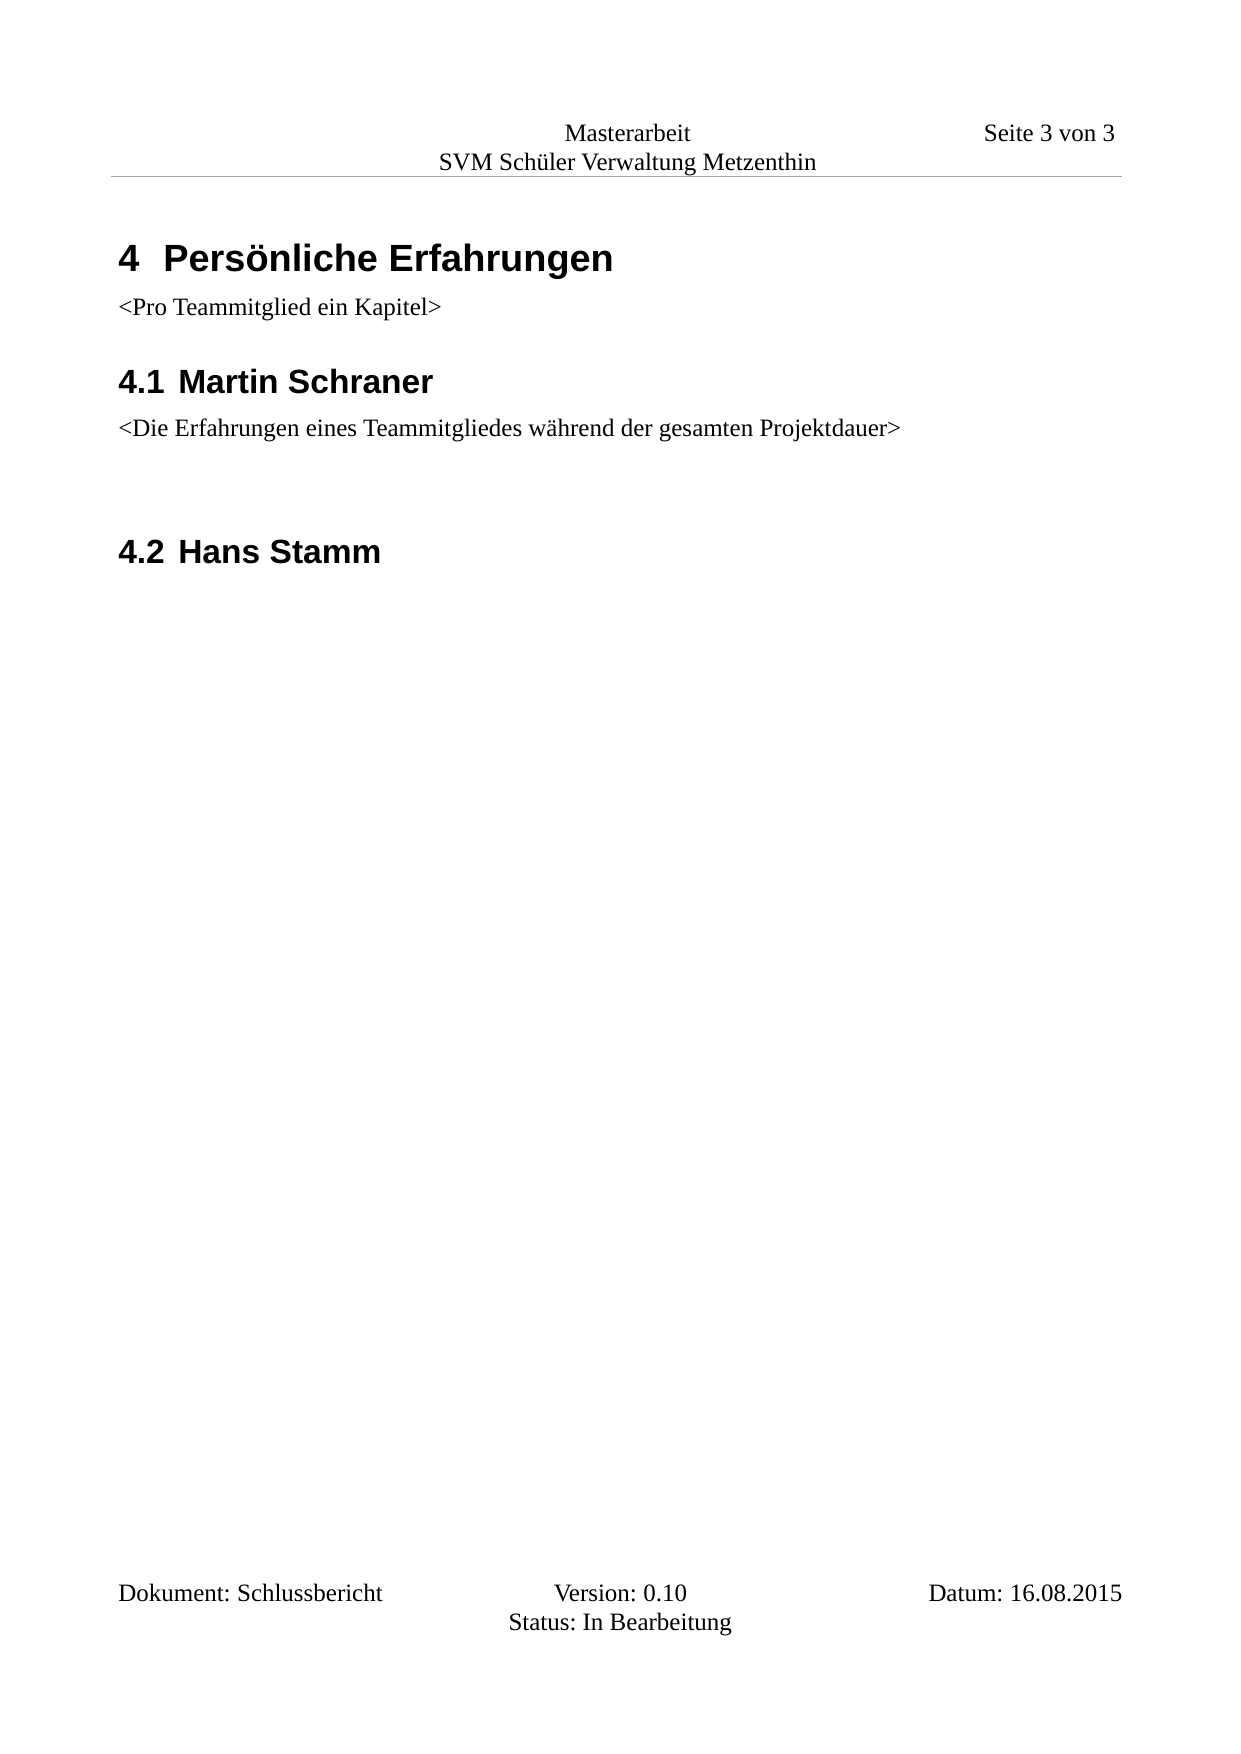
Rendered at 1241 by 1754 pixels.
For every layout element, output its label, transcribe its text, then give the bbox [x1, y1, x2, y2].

subtitle Martin Schraner [118, 361, 1122, 400]
text <Pro Teammitglied ein Kapitel> [118, 292, 1122, 320]
subtitle Hans Stamm [118, 532, 1122, 570]
text <Die Erfahrungen eines Teammitgliedes während der gesamten Projektdauer> [118, 413, 1122, 441]
subtitle Persönliche Erfahrungen [118, 235, 1122, 279]
